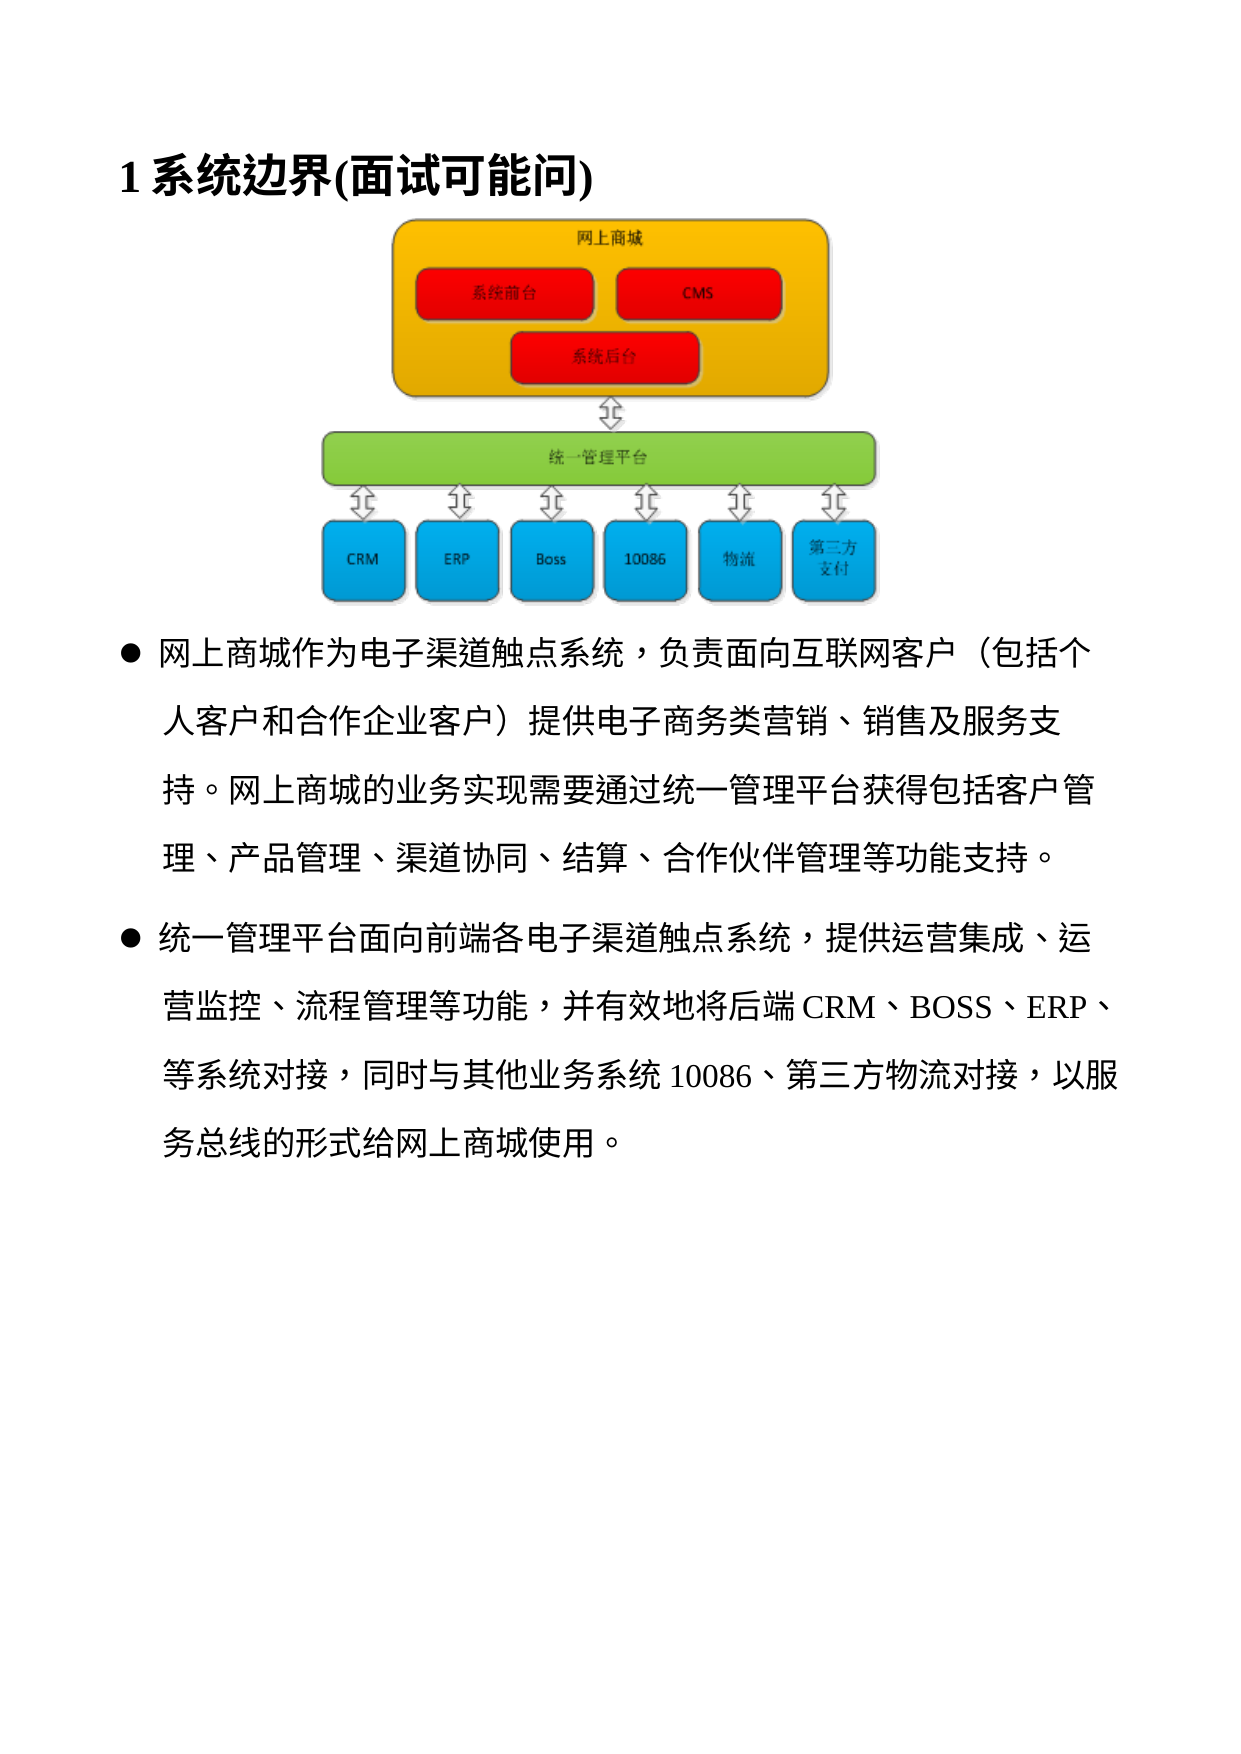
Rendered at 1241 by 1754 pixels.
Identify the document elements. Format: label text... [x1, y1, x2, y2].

text l网上商城作为电子渠道触点系统，负责面向互联网客户（包括个人客户和合作企业客户）提供电子商务类营销、销售及服务支持。网上商城的业务实现需要通过统一管理平台获得包括客户管理、产品管理、渠道协同、结算、合作伙伴管理等功能支持。 [118, 630, 1122, 880]
picture [320, 218, 883, 607]
subtitle 1系统边界(面试可能问) [118, 139, 1122, 206]
text l统一管理平台面向前端各电子渠道触点系统，提供运营集成、运营监控、流程管理等功能，并有效地将后端CRM、BOSS、ERP、等系统对接，同时与其他业务系统10086、第三方物流对接，以服务总线的形式给网上商城使用。 [118, 915, 1122, 1165]
